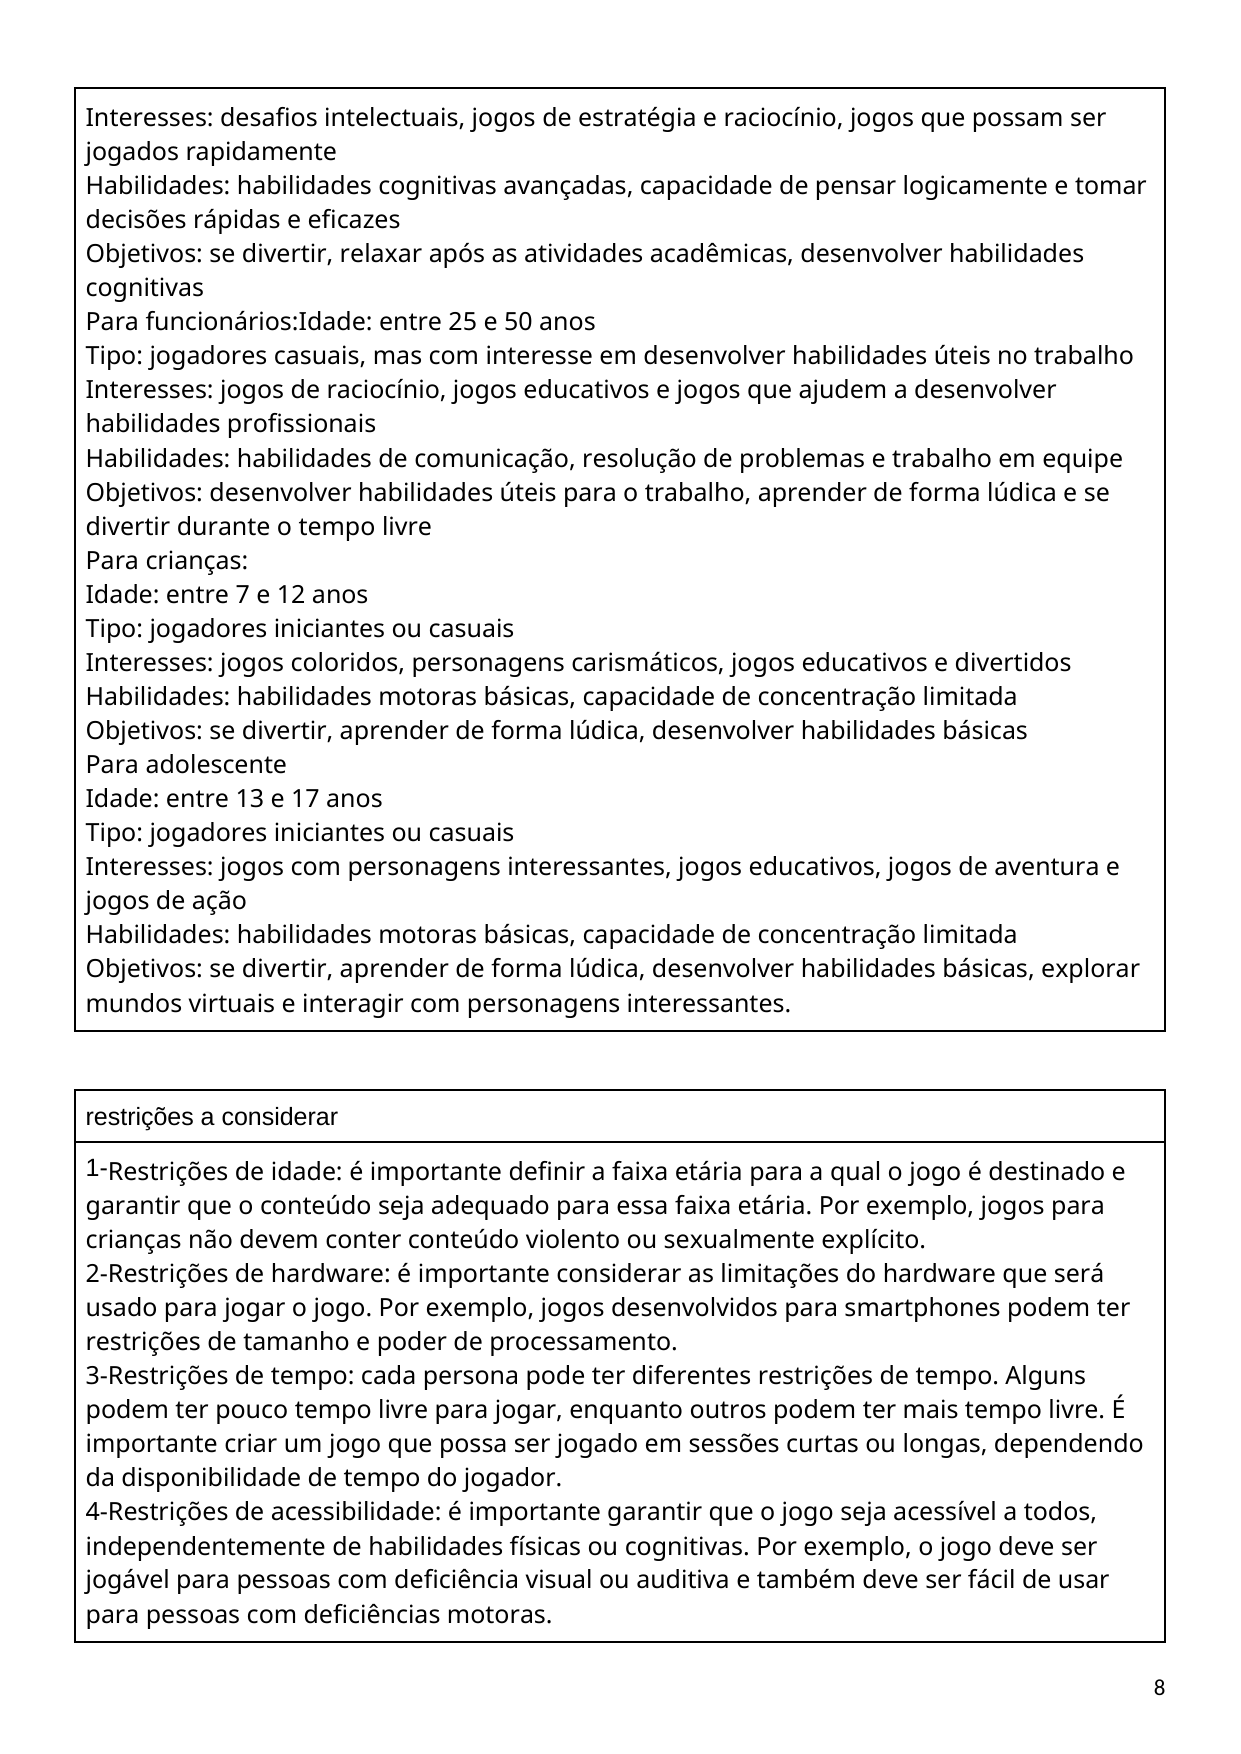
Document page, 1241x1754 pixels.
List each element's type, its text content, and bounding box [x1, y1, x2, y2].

table_cell Interesses: desafios intelectuais, jogos de estratégia e raciocínio, jogos que possam ser jogados rapidamente Habilidades: habilidades cognitivas avançadas, capacidade de pensar logicamente e tomar decisões rápidas e eficazes Objetivos: se divertir, relaxar após as atividades acadêmicas, desenvolver habilidades cognitivas Para funcionários:Idade: entre 25 e 50 anos Tipo: jogadores casuais, mas com interesse em desenvolver habilidades úteis no trabalho Interesses: jogos de raciocínio, jogos educativos e jogos que ajudem a desenvolver habilidades profissionais Habilidades: habilidades de comunicação, resolução de problemas e trabalho em equipe Objetivos: desenvolver habilidades úteis para o trabalho, aprender de forma lúdica e se divertir durante o tempo livre Para crianças: Idade: entre 7 e 12 anos Tipo: jogadores iniciantes ou casuais Interesses: jogos coloridos, personagens carismáticos, jogos educativos e divertidos Habilidades: habilidades motoras básicas, capacidade de concentração limitada Objetivos: se divertir, aprender de forma lúdica, desenvolver habilidades básicas Para adolescente Idade: entre 13 e 17 anos Tipo: jogadores iniciantes ou casuais Interesses: jogos com personagens interessantes, jogos educativos, jogos de aventura e jogos de ação Habilidades: habilidades motoras básicas, capacidade de concentração limitada Objetivos: se divertir, aprender de forma lúdica, desenvolver habilidades básicas, explorar mundos virtuais e interagir com personagens interessantes. [76, 89, 1164, 1030]
table_cell 1-Restrições de idade: é importante definir a faixa etária para a qual o jogo é destinado e garantir que o conteúdo seja adequado para essa faixa etária. Por exemplo, jogos para crianças não devem conter conteúdo violento ou sexualmente explícito. 2-Restrições de hardware: é importante considerar as limitações do hardware que será usado para jogar o jogo. Por exemplo, jogos desenvolvidos para smartphones podem ter restrições de tamanho e poder de processamento. 3-Restrições de tempo: cada persona pode ter diferentes restrições de tempo. Alguns podem ter pouco tempo livre para jogar, enquanto outros podem ter mais tempo livre. É importante criar um jogo que possa ser jogado em sessões curtas ou longas, dependendo da disponibilidade de tempo do jogador. 4-Restrições de acessibilidade: é importante garantir que o jogo seja acessível a todos, independentemente de habilidades físicas ou cognitivas. Por exemplo, o jogo deve ser jogável para pessoas com deficiência visual ou auditiva e também deve ser fácil de usar para pessoas com deficiências motoras. [76, 1143, 1164, 1641]
table_header restrições a considerar [76, 1091, 1164, 1141]
